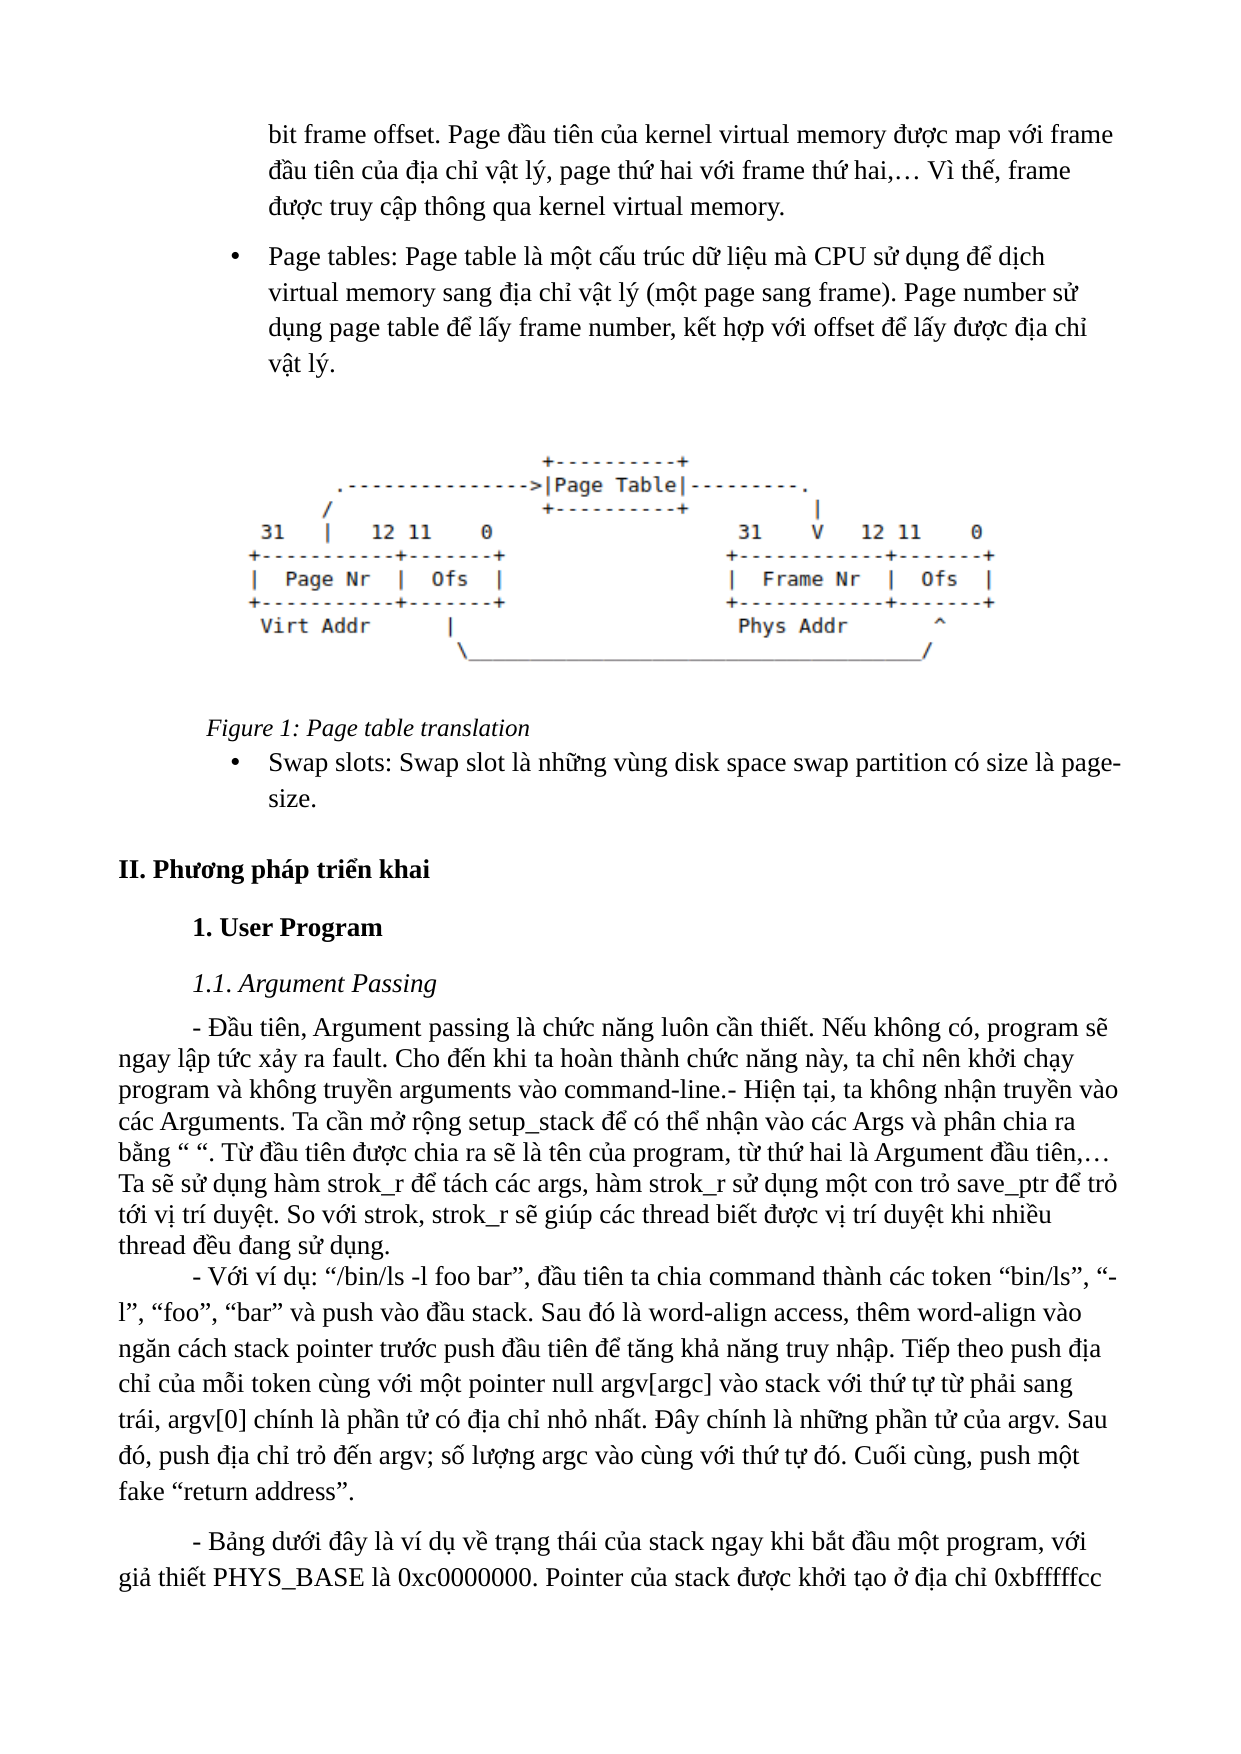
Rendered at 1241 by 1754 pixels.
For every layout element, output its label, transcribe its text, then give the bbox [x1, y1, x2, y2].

text - Với ví dụ: “/bin/ls -l foo bar”, đầu tiên ta chia command thành các token “bin/ls”, “-l”, “foo”, “bar” và push vào đầu stack. Sau đó là word-align access, thêm word-align vào ngăn cách stack pointer trước push đầu tiên để tăng khả năng truy nhập. Tiếp theo push địa chỉ của mỗi token cùng với một pointer null argv[argc] vào stack với thứ tự từ phải sang trái, argv[0] chính là phần tử có địa chỉ nhỏ nhất. Đây chính là những phần tử của argv. Sau đó, push địa chỉ trỏ đến argv; số lượng argc vào cùng với thứ tự đó. Cuối cùng, push một fake “return address”. [118, 1260, 1122, 1506]
subtitle 1. User Program [118, 911, 1122, 943]
picture [206, 417, 1035, 713]
subtitle 1.1. Argument Passing [118, 968, 1122, 999]
list Figure 1: Page table translation [206, 713, 1034, 742]
text - Bảng dưới đây là ví dụ về trạng thái của stack ngay khi bắt đầu một program, với giả thiết PHYS_BASE là 0xc0000000. Pointer của stack được khởi tạo ở địa chỉ 0xbfffffcc [118, 1525, 1122, 1592]
list Swap slots: Swap slot là những vùng disk space swap partition có size là page-size. [206, 397, 1122, 813]
list Page tables: Page table là một cấu trúc dữ liệu mà CPU sử dụng để dịch virtual memory sang địa chỉ vật lý (một page sang frame). Page number sử dụng page table để lấy frame number, kết hợp với offset để lấy được địa chỉ vật lý. [231, 240, 1122, 378]
subtitle II. Phương pháp triển khai [118, 853, 1122, 884]
list bit frame offset. Page đầu tiên của kernel virtual memory được map với frame đầu tiên của địa chỉ vật lý, page thứ hai với frame thứ hai,… Vì thế, frame được truy cập thông qua kernel virtual memory. [231, 118, 1122, 221]
text - Đầu tiên, Argument passing là chức năng luôn cần thiết. Nếu không có, program sẽ ngay lập tức xảy ra fault. Cho đến khi ta hoàn thành chức năng này, ta chỉ nên khởi chạy program và không truyền arguments vào command-line.- Hiện tại, ta không nhận truyền vào các Arguments. Ta cần mở rộng setup_stack để có thể nhận vào các Args và phân chia ra bằng “ “. Từ đầu tiên được chia ra sẽ là tên của program, từ thứ hai là Argument đầu tiên,… Ta sẽ sử dụng hàm strok_r để tách các args, hàm strok_r sử dụng một con trỏ save_ptr để trỏ tới vị trí duyệt. So với strok, strok_r sẽ giúp các thread biết được vị trí duyệt khi nhiều thread đều đang sử dụng. [118, 1011, 1122, 1260]
